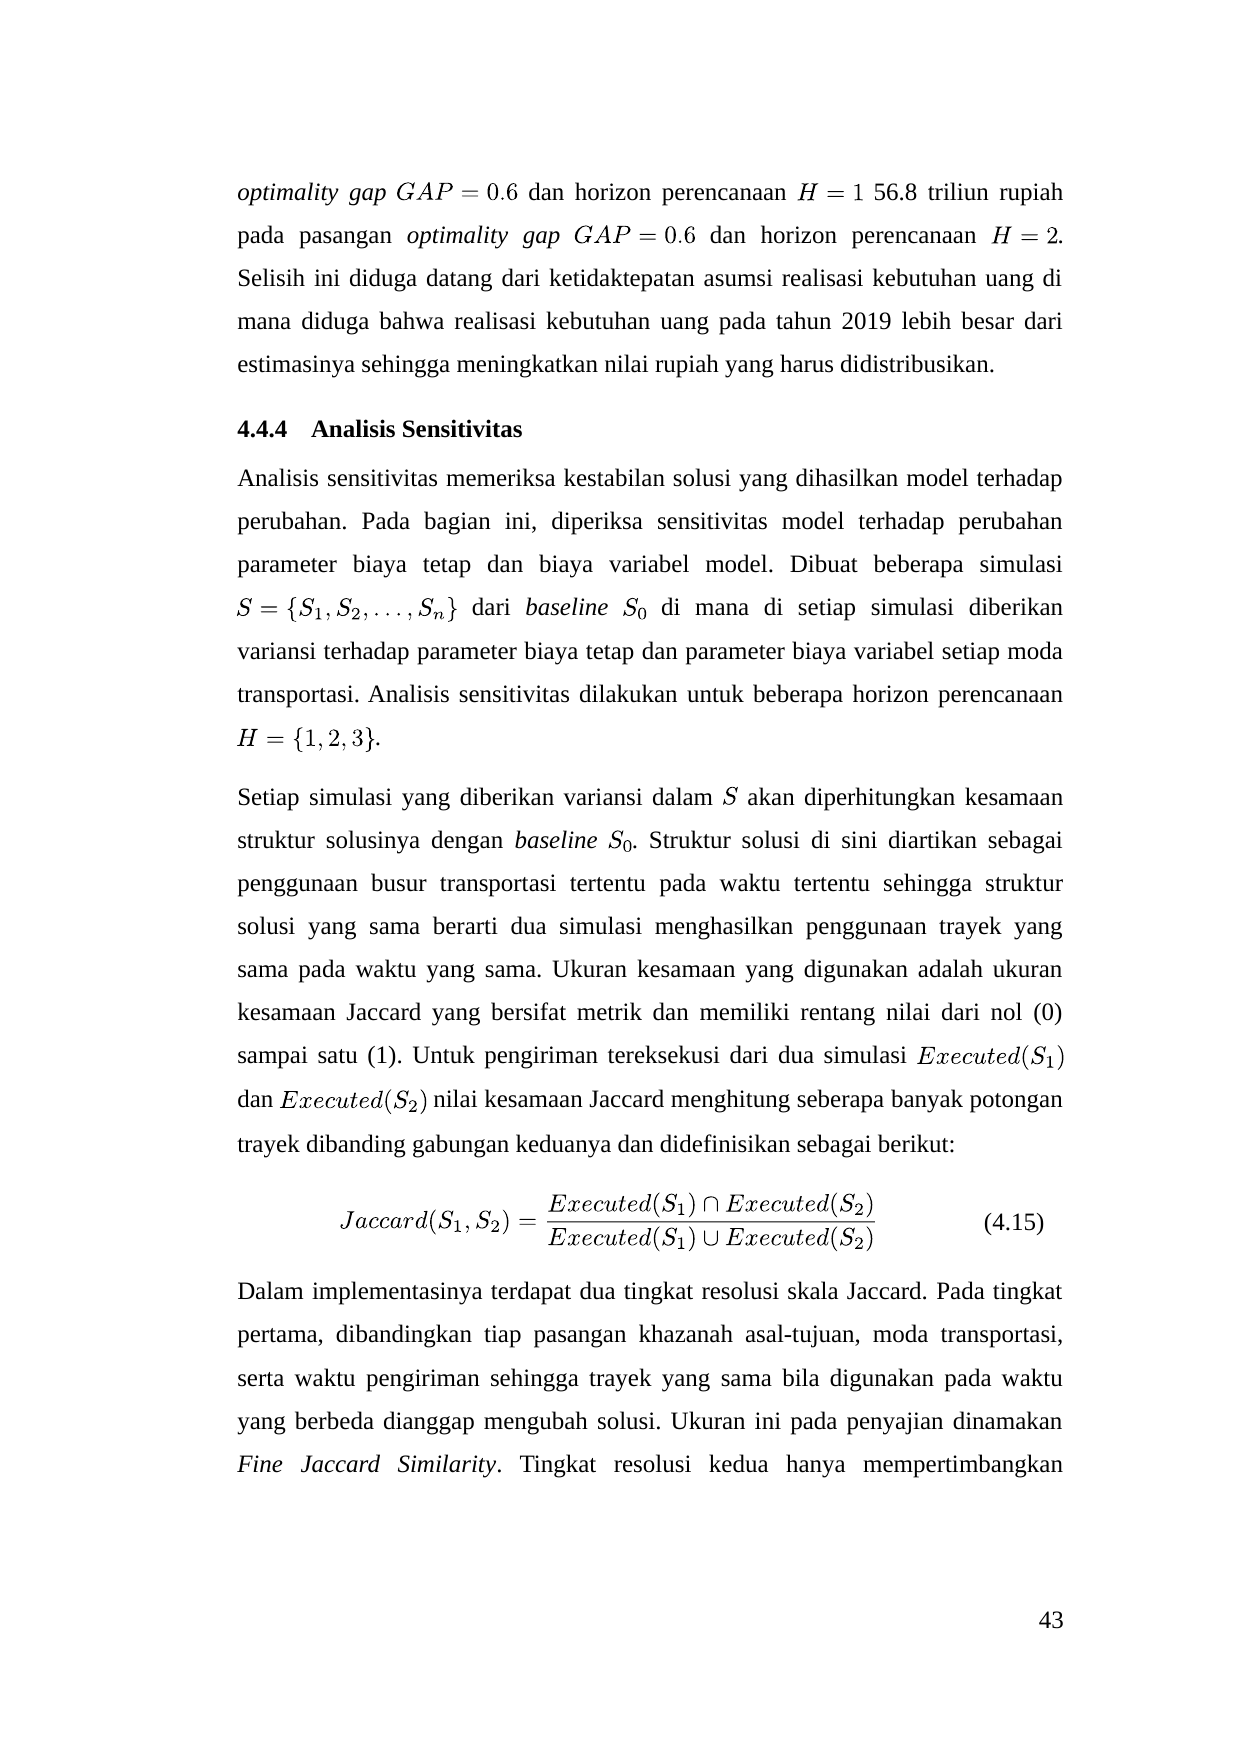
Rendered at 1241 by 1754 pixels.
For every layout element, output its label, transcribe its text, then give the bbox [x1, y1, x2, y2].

text optimality gap dan horizon perencanaan 56.8 triliun rupiah pada pasangan optimality gap dan horizon perencanaan . Selisih ini diduga datang dari ketidaktepatan asumsi realisasi kebutuhan uang di mana diduga bahwa realisasi kebutuhan uang pada tahun 2019 lebih besar dari estimasinya sehingga meningkatkan nilai rupiah yang harus didistribusikan. [237, 177, 1063, 378]
text Analisis sensitivitas memeriksa kestabilan solusi yang dihasilkan model terhadap perubahan. Pada bagian ini, diperiksa sensitivitas model terhadap perubahan parameter biaya tetap dan biaya variabel model. Dibuat beberapa simulasi dari baseline di mana di setiap simulasi diberikan variansi terhadap parameter biaya tetap dan parameter biaya variabel setiap moda transportasi. Analisis sensitivitas dilakukan untuk beberapa horizon perencanaan . [237, 463, 1063, 752]
table_header (4.15) [978, 1187, 1063, 1261]
text Setiap simulasi yang diberikan variansi dalam akan diperhitungkan kesamaan struktur solusinya dengan baseline . Struktur solusi di sini diartikan sebagai penggunaan busur transportasi tertentu pada waktu tertentu sehingga struktur solusi yang sama berarti dua simulasi menghasilkan penggunaan trayek yang sama pada waktu yang sama. Ukuran kesamaan yang digunakan adalah ukuran kesamaan Jaccard yang bersifat metrik dan memiliki rentang nilai dari nol (0) sampai satu (1). Untuk pengiriman tereksekusi dari dua simulasi dan nilai kesamaan Jaccard menghitung seberapa banyak potongan trayek dibanding gabungan keduanya dan didefinisikan sebagai berikut: [237, 782, 1063, 1157]
table_header [237, 1187, 978, 1261]
subtitle Analisis Sensitivitas [237, 414, 1063, 442]
text Dalam implementasinya terdapat dua tingkat resolusi skala Jaccard. Pada tingkat pertama, dibandingkan tiap pasangan khazanah asal-tujuan, moda transportasi, serta waktu pengiriman sehingga trayek yang sama bila digunakan pada waktu yang berbeda dianggap mengubah solusi. Ukuran ini pada penyajian dinamakan Fine Jaccard Similarity. Tingkat resolusi kedua hanya mempertimbangkan [237, 1276, 1063, 1478]
